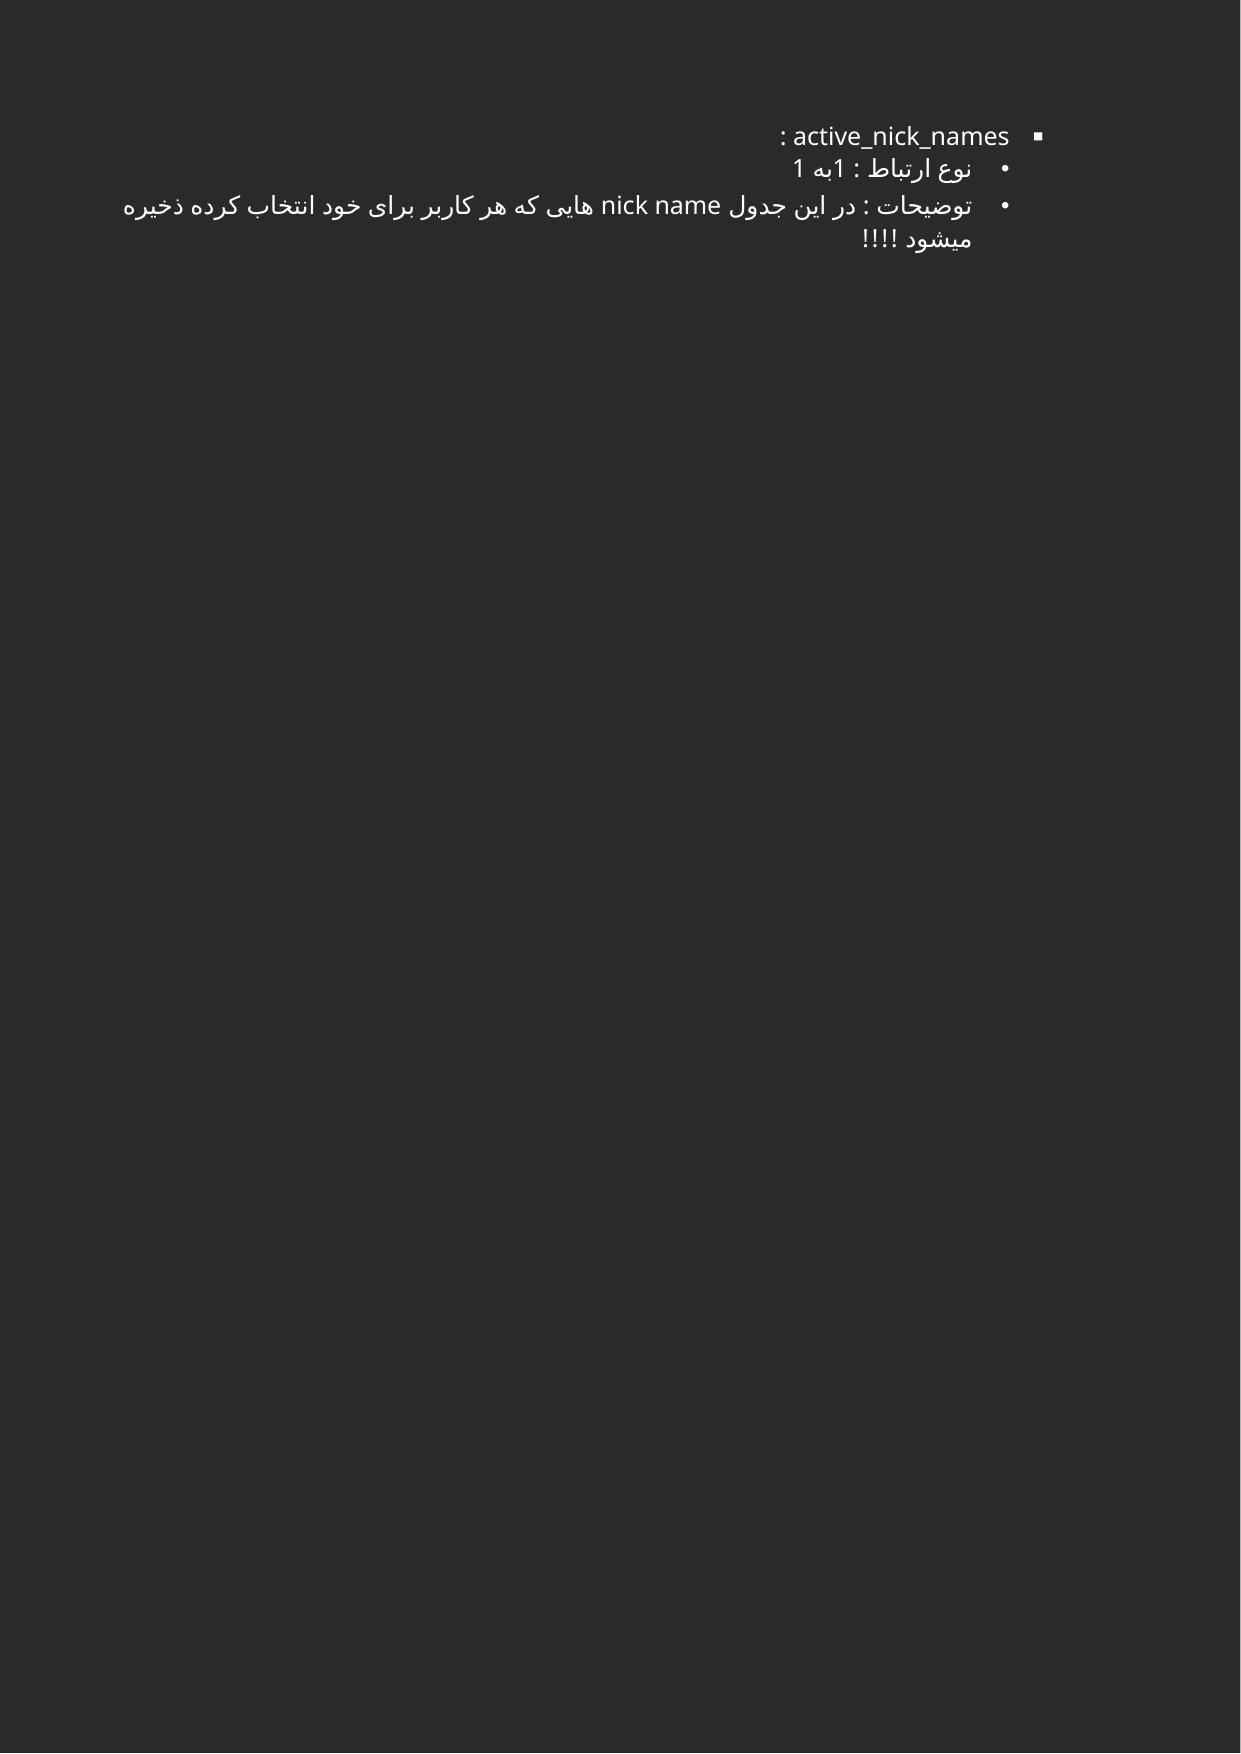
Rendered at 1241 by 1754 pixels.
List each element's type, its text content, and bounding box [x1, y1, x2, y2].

list توضیحات : در این جدول nick name هایی که هر کاربر برای خود انتخاب کرده ذخیره میشود !!!! [118, 188, 1010, 257]
list نوع ارتباط :‌ 1به 1 [118, 155, 1010, 188]
list active_nick_names : [118, 118, 1047, 155]
